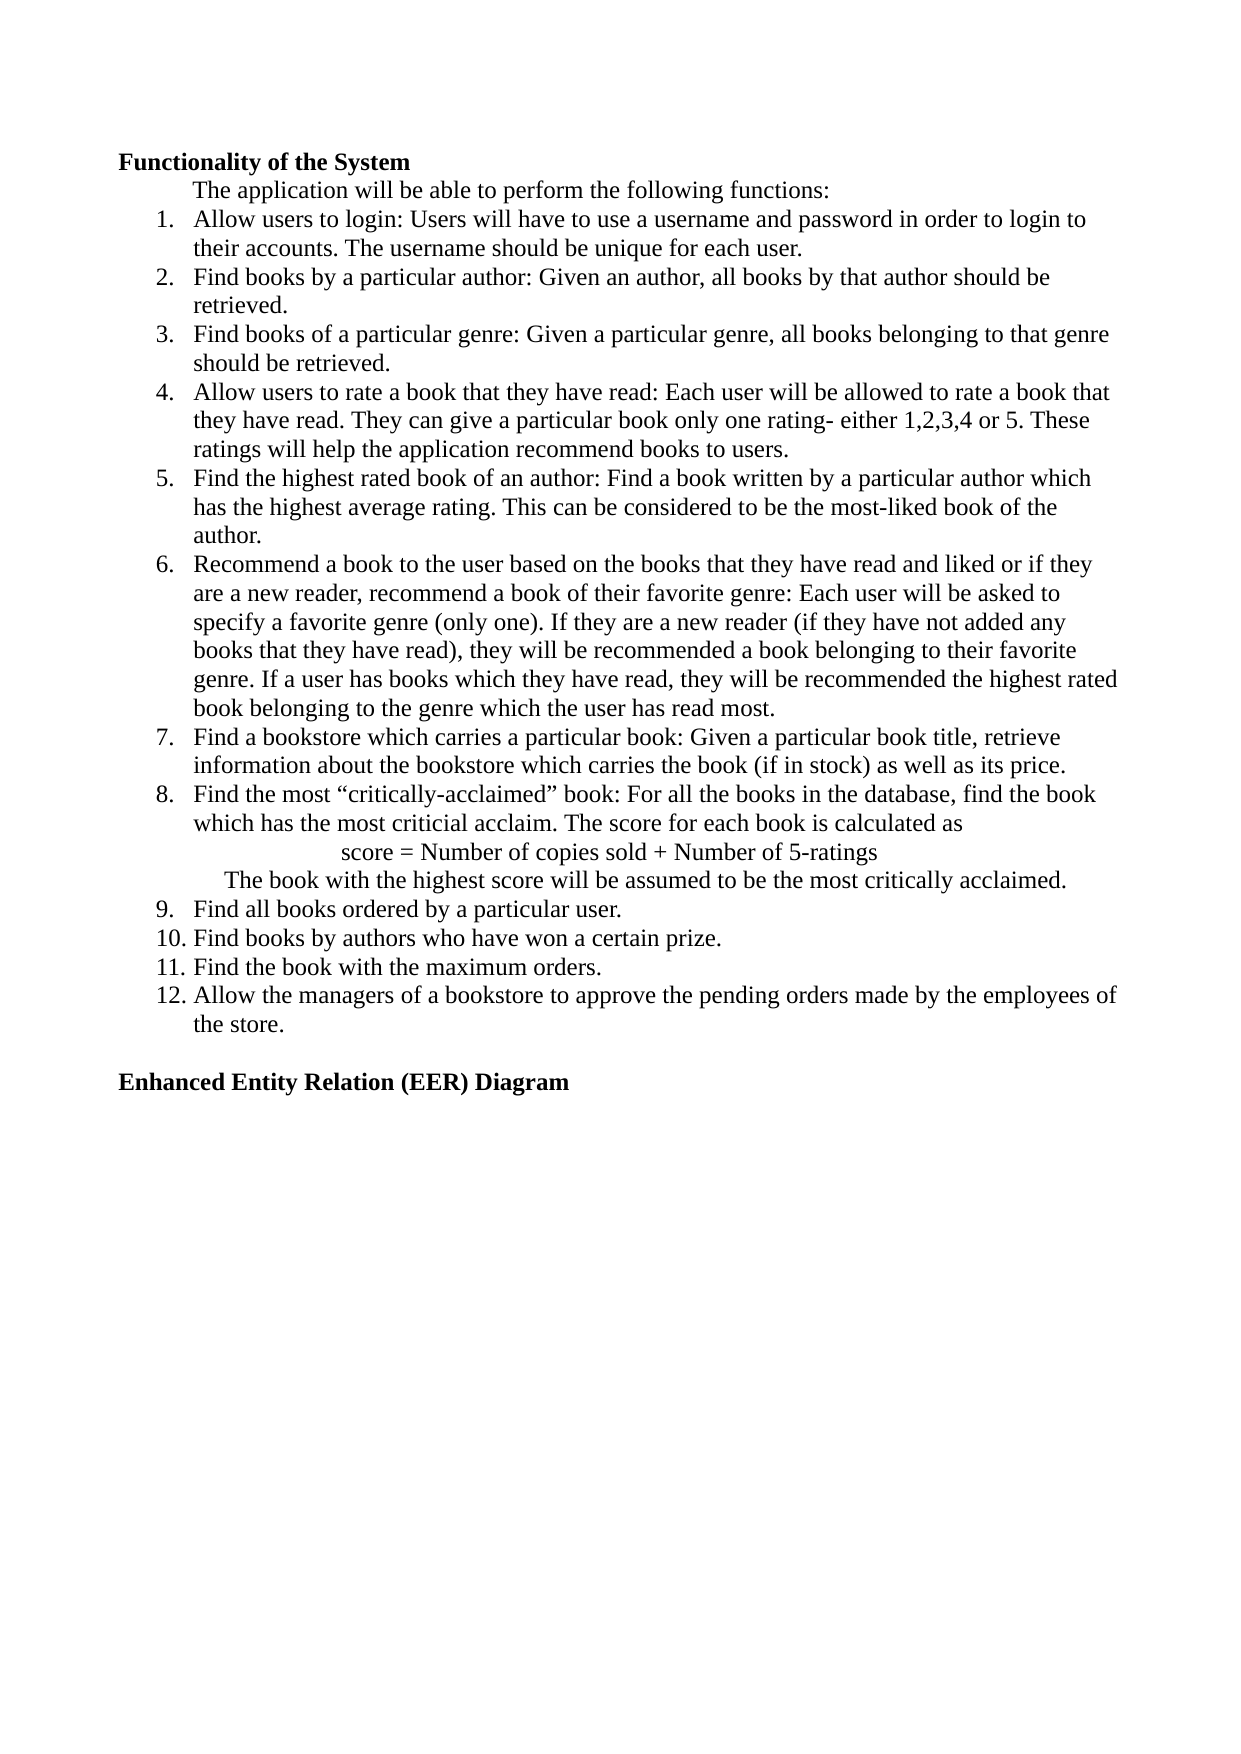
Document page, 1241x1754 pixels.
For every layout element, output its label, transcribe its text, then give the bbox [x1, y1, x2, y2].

list Find books by a particular author: Given an author, all books by that author should be [156, 262, 1122, 291]
list The book with the highest score will be assumed to be the most critically acclaimed. [156, 866, 1122, 894]
list Allow the managers of a bookstore to approve the pending orders made by the employees of the store. [156, 981, 1122, 1038]
list Find the highest rated book of an author: Find a book written by a particular author which [156, 463, 1122, 492]
text The application will be able to perform the following functions: [118, 176, 1122, 204]
list Allow users to login: Users will have to use a username and password in order to login to [156, 204, 1122, 233]
list retrieved. [156, 291, 1122, 319]
text Functionality of the System [118, 147, 1122, 176]
list book belonging to the genre which the user has read most. [156, 693, 1122, 722]
list Allow users to rate a book that they have read: Each user will be allowed to rate a book that [156, 377, 1122, 406]
list are a new reader, recommend a book of their favorite genre: Each user will be asked to [156, 578, 1122, 607]
list their accounts. The username should be unique for each user. [156, 233, 1122, 262]
list Find books by authors who have won a certain prize. [156, 923, 1122, 952]
list they have read. They can give a particular book only one rating- either 1,2,3,4 or 5. These [156, 406, 1122, 434]
list score = Number of copies sold + Number of 5-ratings [156, 837, 1122, 866]
list has the highest average rating. This can be considered to be the most-liked book of the [156, 492, 1122, 521]
list Find a bookstore which carries a particular book: Given a particular book title, retrieve [156, 722, 1122, 751]
list should be retrieved. [156, 348, 1122, 377]
list Find the book with the maximum orders. [156, 952, 1122, 981]
list books that they have read), they will be recommended a book belonging to their favorite [156, 636, 1122, 664]
list author. [156, 521, 1122, 549]
list Find books of a particular genre: Given a particular genre, all books belonging to that genre [156, 319, 1122, 348]
list genre. If a user has books which they have read, they will be recommended the highest rated [156, 664, 1122, 693]
list Find the most “critically-acclaimed” book: For all the books in the database, find the book [156, 779, 1122, 808]
list specify a favorite genre (only one). If they are a new reader (if they have not added any [156, 607, 1122, 636]
text Enhanced Entity Relation (EER) Diagram [118, 1067, 1122, 1096]
list which has the most criticial acclaim. The score for each book is calculated as [156, 808, 1122, 837]
list Find all books ordered by a particular user. [156, 894, 1122, 923]
list ratings will help the application recommend books to users. [156, 434, 1122, 463]
list information about the bookstore which carries the book (if in stock) as well as its price. [156, 751, 1122, 779]
list Recommend a book to the user based on the books that they have read and liked or if they [156, 549, 1122, 578]
